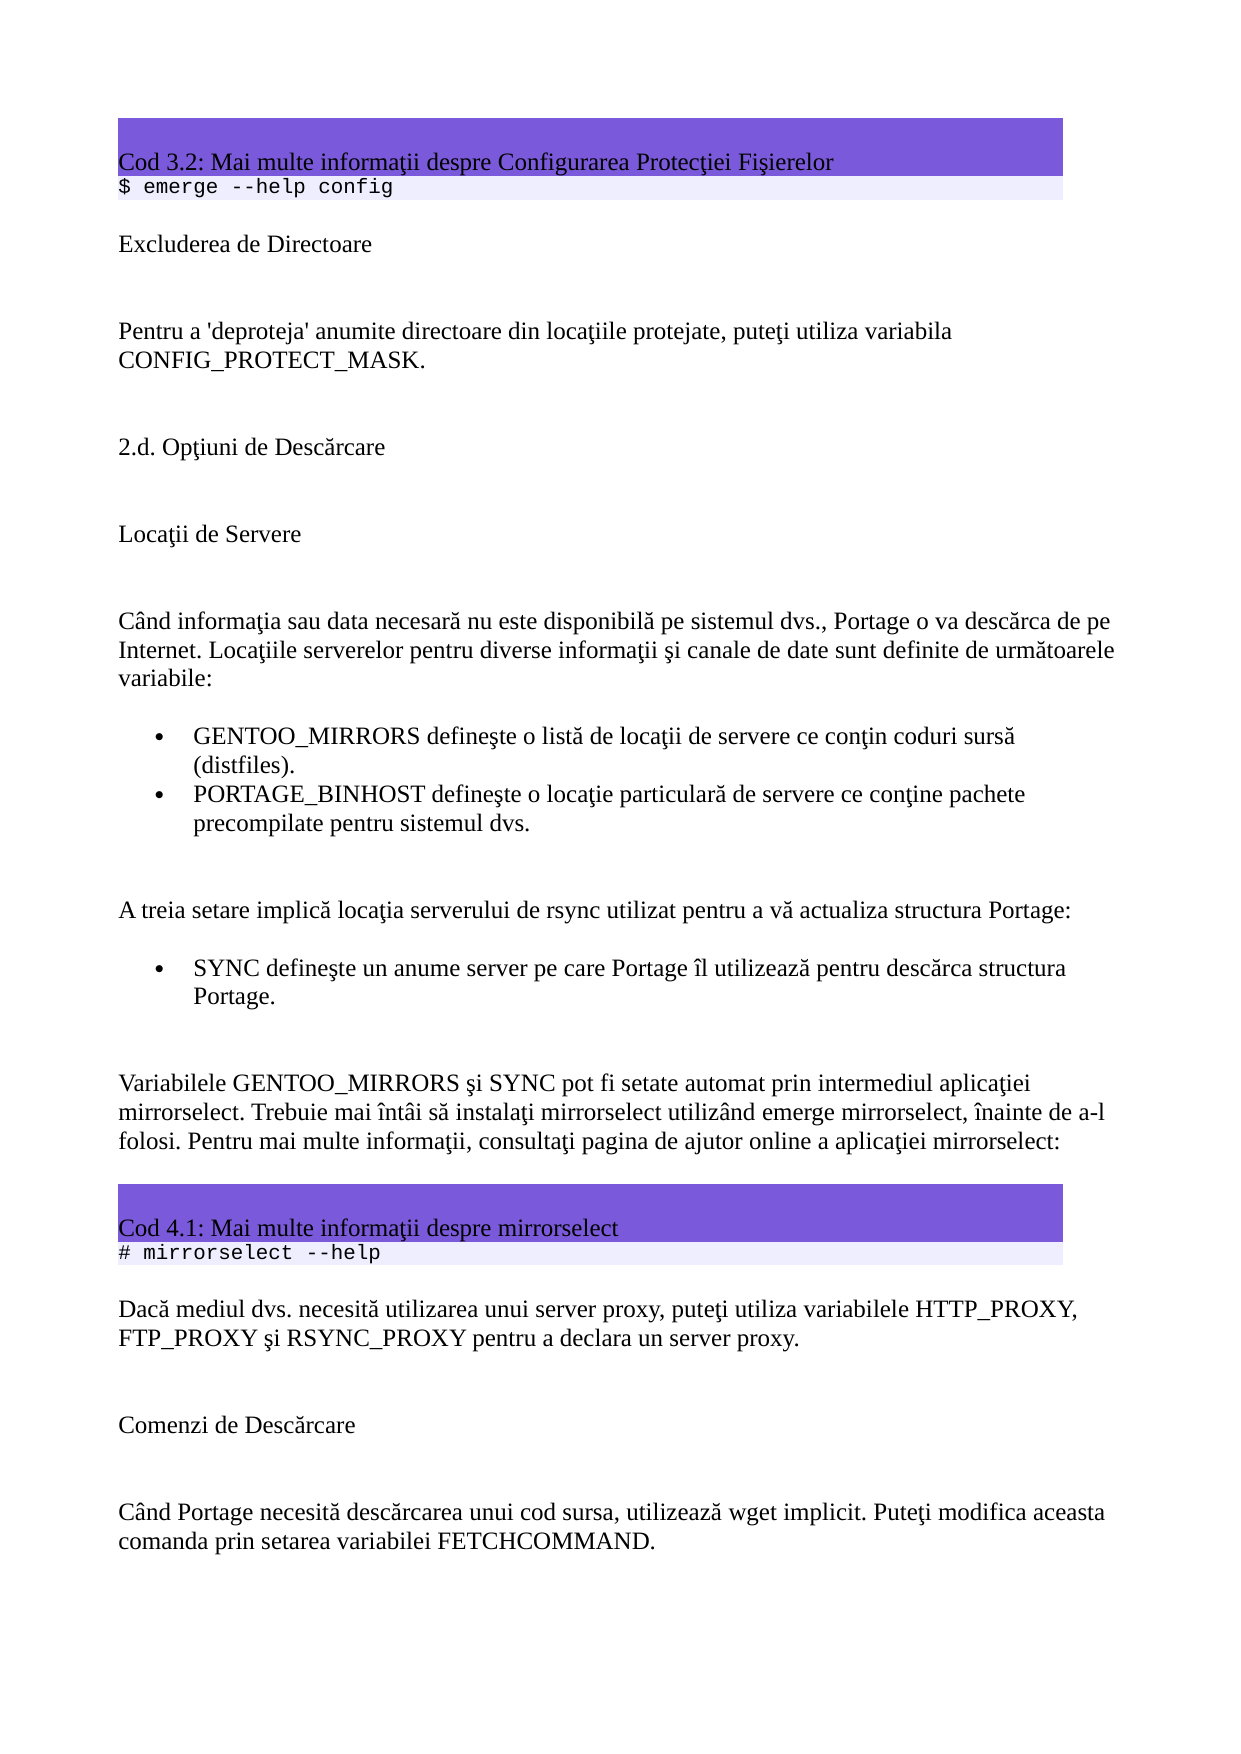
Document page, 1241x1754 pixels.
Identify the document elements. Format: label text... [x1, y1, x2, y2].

text Când Portage necesită descărcarea unui cod sursa, utilizează wget implicit. Puteţi modifica aceasta comanda prin setarea variabilei FETCHCOMMAND. [118, 1497, 1122, 1555]
list GENTOO_MIRRORS defineşte o listă de locaţii de servere ce conţin coduri sursă (distfiles). [156, 721, 1122, 779]
text Variabilele GENTOO_MIRRORS şi SYNC pot fi setate automat prin intermediul aplicaţiei mirrorselect. Trebuie mai întâi să instalaţi mirrorselect utilizând emerge mirrorselect, înainte de a-l folosi. Pentru mai multe informaţii, consultaţi pagina de ajutor online a aplicaţiei mirrorselect: [118, 1068, 1122, 1155]
list SYNC defineşte un anume server pe care Portage îl utilizează pentru descărca structura Portage. [156, 953, 1122, 1010]
table_cell # mirrorselect --help [118, 1242, 1063, 1265]
text Când informaţia sau data necesară nu este disponibilă pe sistemul dvs., Portage o va descărca de pe Internet. Locaţiile serverelor pentru diverse informaţii şi canale de date sunt definite de următoarele variabile: [118, 606, 1122, 692]
table_cell $ emerge --help config [118, 176, 1063, 200]
table_header Cod 4.1: Mai multe informaţii despre mirrorselect [118, 1184, 1063, 1242]
text Comenzi de Descărcare [118, 1410, 1122, 1439]
text 2.d. Opţiuni de Descărcare [118, 432, 1122, 461]
list PORTAGE_BINHOST defineşte o locaţie particulară de servere ce conţine pachete precompilate pentru sistemul dvs. [156, 779, 1122, 836]
text A treia setare implică locaţia serverului de rsync utilizat pentru a vă actualiza structura Portage: [118, 895, 1122, 923]
table_header Cod 3.2: Mai multe informaţii despre Configurarea Protecţiei Fişierelor [118, 118, 1063, 176]
text Locaţii de Servere [118, 519, 1122, 548]
text Dacă mediul dvs. necesită utilizarea unui server proxy, puteţi utiliza variabilele HTTP_PROXY, FTP_PROXY şi RSYNC_PROXY pentru a declara un server proxy. [118, 1294, 1122, 1352]
text Excluderea de Directoare [118, 229, 1122, 258]
text Pentru a 'deproteja' anumite directoare din locaţiile protejate, puteţi utiliza variabila CONFIG_PROTECT_MASK. [118, 316, 1122, 373]
